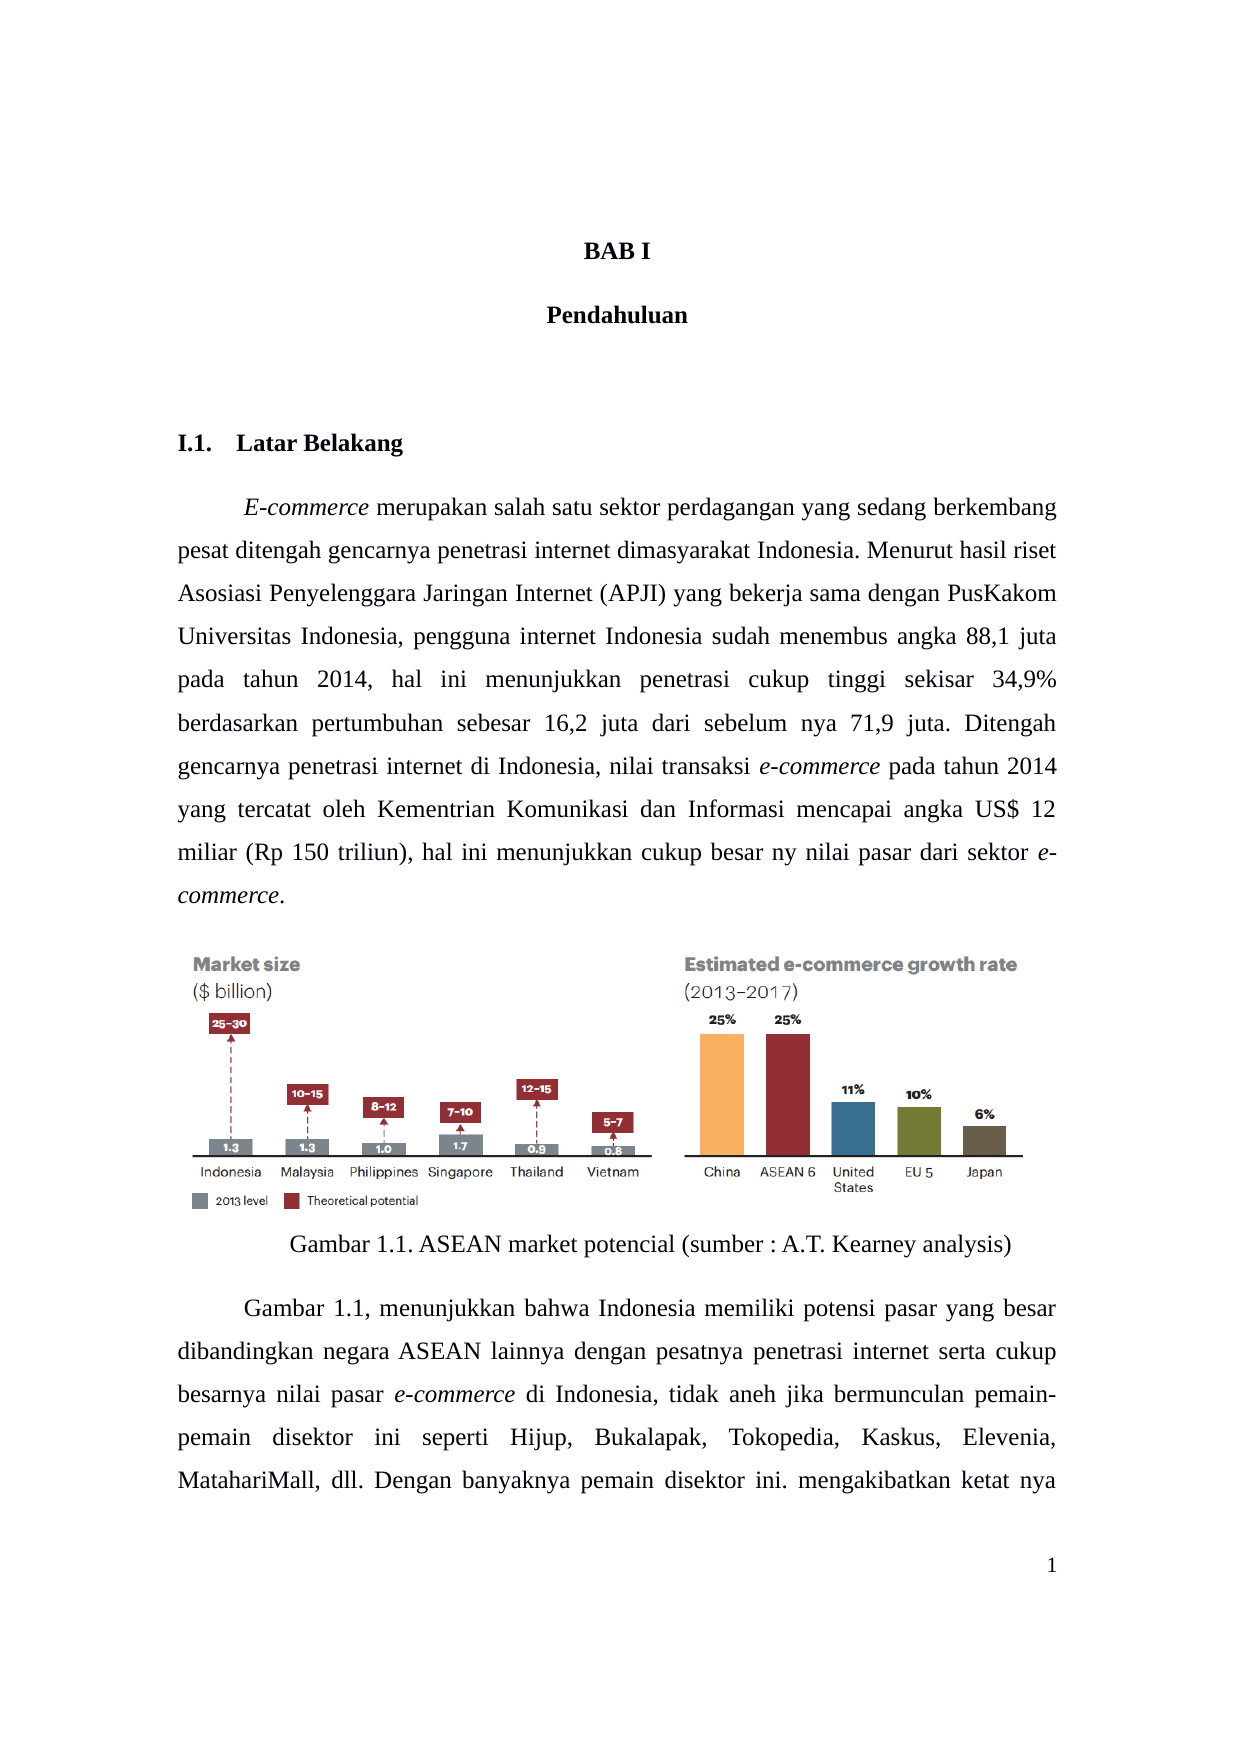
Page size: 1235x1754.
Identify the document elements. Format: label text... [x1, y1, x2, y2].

text E-commerce merupakan salah satu sektor perdagangan yang sedang berkembang pesat ditengah gencarnya penetrasi internet dimasyarakat Indonesia. Menurut hasil riset Asosiasi Penyelenggara Jaringan Internet (APJI) yang bekerja sama dengan PusKakom Universitas Indonesia, pengguna internet Indonesia sudah menembus angka 88,1 juta pada tahun 2014, hal ini menunjukkan penetrasi cukup tinggi sekisar 34,9% berdasarkan pertumbuhan sebesar 16,2 juta dari sebelum nya 71,9 juta. Ditengah gencarnya penetrasi internet di Indonesia, nilai transaksi e-commerce pada tahun 2014 yang tercatat oleh Kementrian Komunikasi dan Informasi mencapai angka US$ 12 miliar (Rp 150 triliun), hal ini menunjukkan cukup besar ny nilai pasar dari sektor e-commerce. [177, 492, 1057, 909]
subtitle Latar Belakang [177, 428, 1057, 457]
subtitle BAB I [130, 236, 1057, 265]
picture [187, 944, 1048, 1215]
text Gambar 1.1, menunjukkan bahwa Indonesia memiliki potensi pasar yang besar dibandingkan negara ASEAN lainnya dengan pesatnya penetrasi internet serta cukup besarnya nilai pasar e-commerce di Indonesia, tidak aneh jika bermunculan pemain-pemain disektor ini seperti Hijup, Bukalapak, Tokopedia, Kaskus, Elevenia, MatahariMall, dll. Dengan banyaknya pemain disektor ini. mengakibatkan ketat nya [177, 1293, 1057, 1494]
text Pendahuluan [177, 300, 1057, 329]
text Gambar 1.1. ASEAN market potencial (sumber : A.T. Kearney analysis) [177, 944, 1057, 1257]
